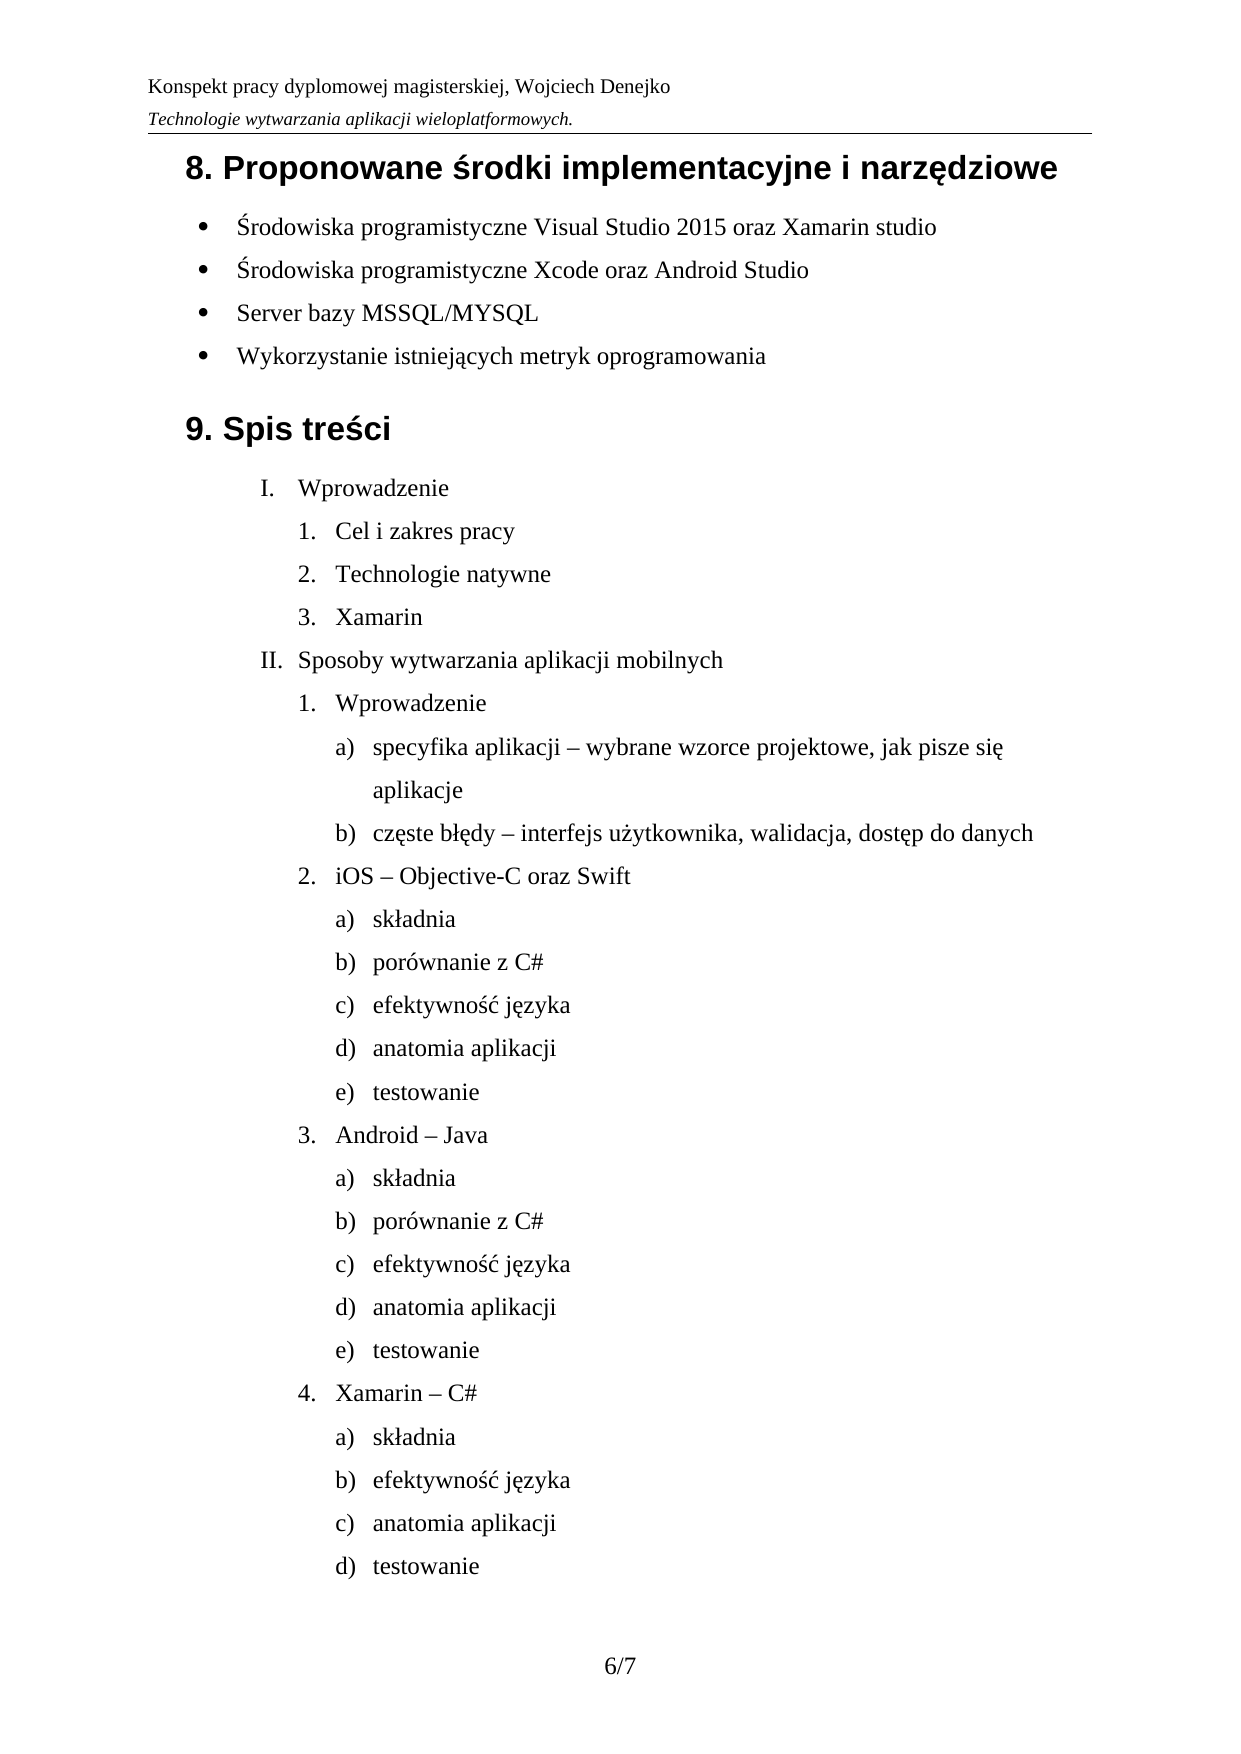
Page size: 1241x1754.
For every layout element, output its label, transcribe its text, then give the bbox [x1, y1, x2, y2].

subtitle Spis treści [185, 409, 1092, 447]
list porównanie z C# [335, 1206, 1092, 1235]
list Środowiska programistyczne Visual Studio 2015 oraz Xamarin studio [199, 212, 1092, 240]
list testowanie [335, 1077, 1092, 1105]
list efektywność języka [335, 990, 1092, 1019]
list testowanie [335, 1335, 1092, 1364]
list Technologie natywne [298, 559, 1092, 588]
list anatomia aplikacji [335, 1033, 1092, 1062]
list anatomia aplikacji [335, 1508, 1092, 1537]
list Xamarin – C# [298, 1378, 1092, 1407]
list Xamarin [298, 602, 1092, 631]
list składnia [335, 904, 1092, 933]
list Środowiska programistyczne Xcode oraz Android Studio [199, 255, 1092, 283]
list Wprowadzenie [260, 473, 1092, 502]
list Wprowadzenie [298, 688, 1092, 717]
list efektywność języka [335, 1465, 1092, 1493]
list składnia [335, 1422, 1092, 1450]
list Server bazy MSSQL/MYSQL [199, 298, 1092, 327]
list Wykorzystanie istniejących metryk oprogramowania [199, 341, 1092, 370]
list testowanie [335, 1551, 1092, 1580]
list częste błędy – interfejs użytkownika, walidacja, dostęp do danych [335, 818, 1092, 847]
list iOS – Objective-C oraz Swift [298, 861, 1092, 890]
list porównanie z C# [335, 947, 1092, 976]
list składnia [335, 1163, 1092, 1192]
list specyfika aplikacji – wybrane wzorce projektowe, jak pisze się aplikacje [335, 732, 1092, 803]
list efektywność języka [335, 1249, 1092, 1278]
subtitle Proponowane środki implementacyjne i narzędziowe [185, 148, 1092, 186]
list Cel i zakres pracy [298, 516, 1092, 545]
list Android – Java [298, 1120, 1092, 1148]
list Sposoby wytwarzania aplikacji mobilnych [260, 645, 1092, 674]
list anatomia aplikacji [335, 1292, 1092, 1321]
